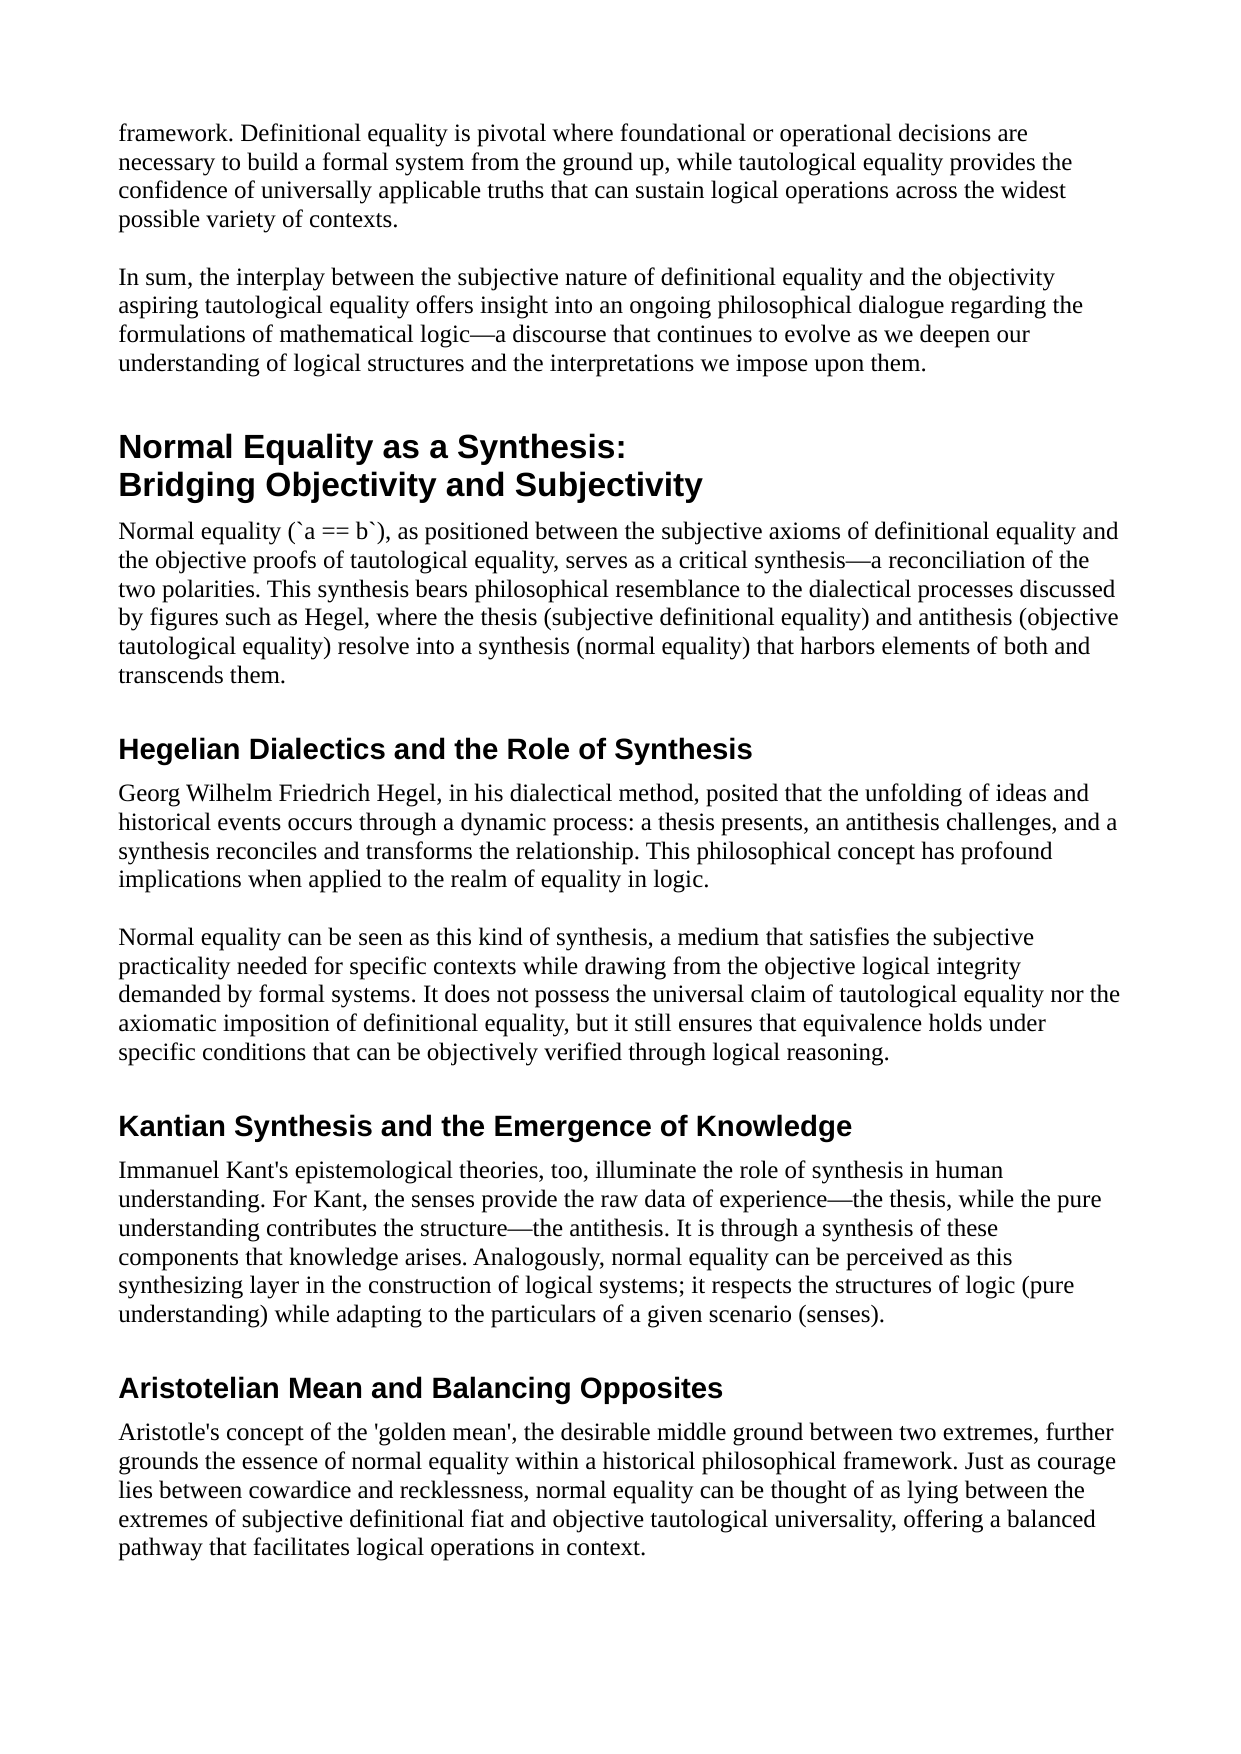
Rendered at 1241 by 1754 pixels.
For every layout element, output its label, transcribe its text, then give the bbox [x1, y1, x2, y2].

text Normal equality (`a == b`), as positioned between the subjective axioms of definitional equality and the objective proofs of tautological equality, serves as a critical synthesis—a reconciliation of the two polarities. This synthesis bears philosophical resemblance to the dialectical processes discussed by figures such as Hegel, where the thesis (subjective definitional equality) and antithesis (objective tautological equality) resolve into a synthesis (normal equality) that harbors elements of both and transcends them. [118, 516, 1122, 689]
text Aristotle's concept of the 'golden mean', the desirable middle ground between two extremes, further grounds the essence of normal equality within a historical philosophical framework. Just as courage lies between cowardice and recklessness, normal equality can be thought of as lying between the extremes of subjective definitional fiat and objective tautological universality, offering a balanced pathway that facilitates logical operations in context. [118, 1417, 1122, 1561]
subtitle Normal Equality as a Synthesis: Bridging Objectivity and Subjectivity [118, 426, 1122, 504]
text Immanuel Kant's epistemological theories, too, illuminate the role of synthesis in human understanding. For Kant, the senses provide the raw data of experience—the thesis, while the pure understanding contributes the structure—the antithesis. It is through a synthesis of these components that knowledge arises. Analogously, normal equality can be perceived as this synthesizing layer in the construction of logical systems; it respects the structures of logic (pure understanding) while adapting to the particulars of a given scenario (senses). [118, 1155, 1122, 1328]
subtitle Kantian Synthesis and the Emergence of Knowledge [118, 1109, 1122, 1143]
text framework. Definitional equality is pivotal where foundational or operational decisions are necessary to build a formal system from the ground up, while tautological equality provides the confidence of universally applicable truths that can sustain logical operations across the widest possible variety of contexts. [118, 118, 1122, 233]
text Georg Wilhelm Friedrich Hegel, in his dialectical method, posited that the unfolding of ideas and historical events occurs through a dynamic process: a thesis presents, an antithesis challenges, and a synthesis reconciles and transforms the relationship. This philosophical concept has profound implications when applied to the realm of equality in logic. [118, 778, 1122, 893]
subtitle Hegelian Dialectics and the Role of Synthesis [118, 732, 1122, 766]
text In sum, the interplay between the subjective nature of definitional equality and the objectivity aspiring tautological equality offers insight into an ongoing philosophical dialogue regarding the formulations of mathematical logic—a discourse that continues to evolve as we deepen our understanding of logical structures and the interpretations we impose upon them. [118, 262, 1122, 377]
subtitle Aristotelian Mean and Balancing Opposites [118, 1371, 1122, 1405]
text Normal equality can be seen as this kind of synthesis, a medium that satisfies the subjective practicality needed for specific contexts while drawing from the objective logical integrity demanded by formal systems. It does not possess the universal claim of tautological equality nor the axiomatic imposition of definitional equality, but it still ensures that equivalence holds under specific conditions that can be objectively verified through logical reasoning. [118, 922, 1122, 1066]
